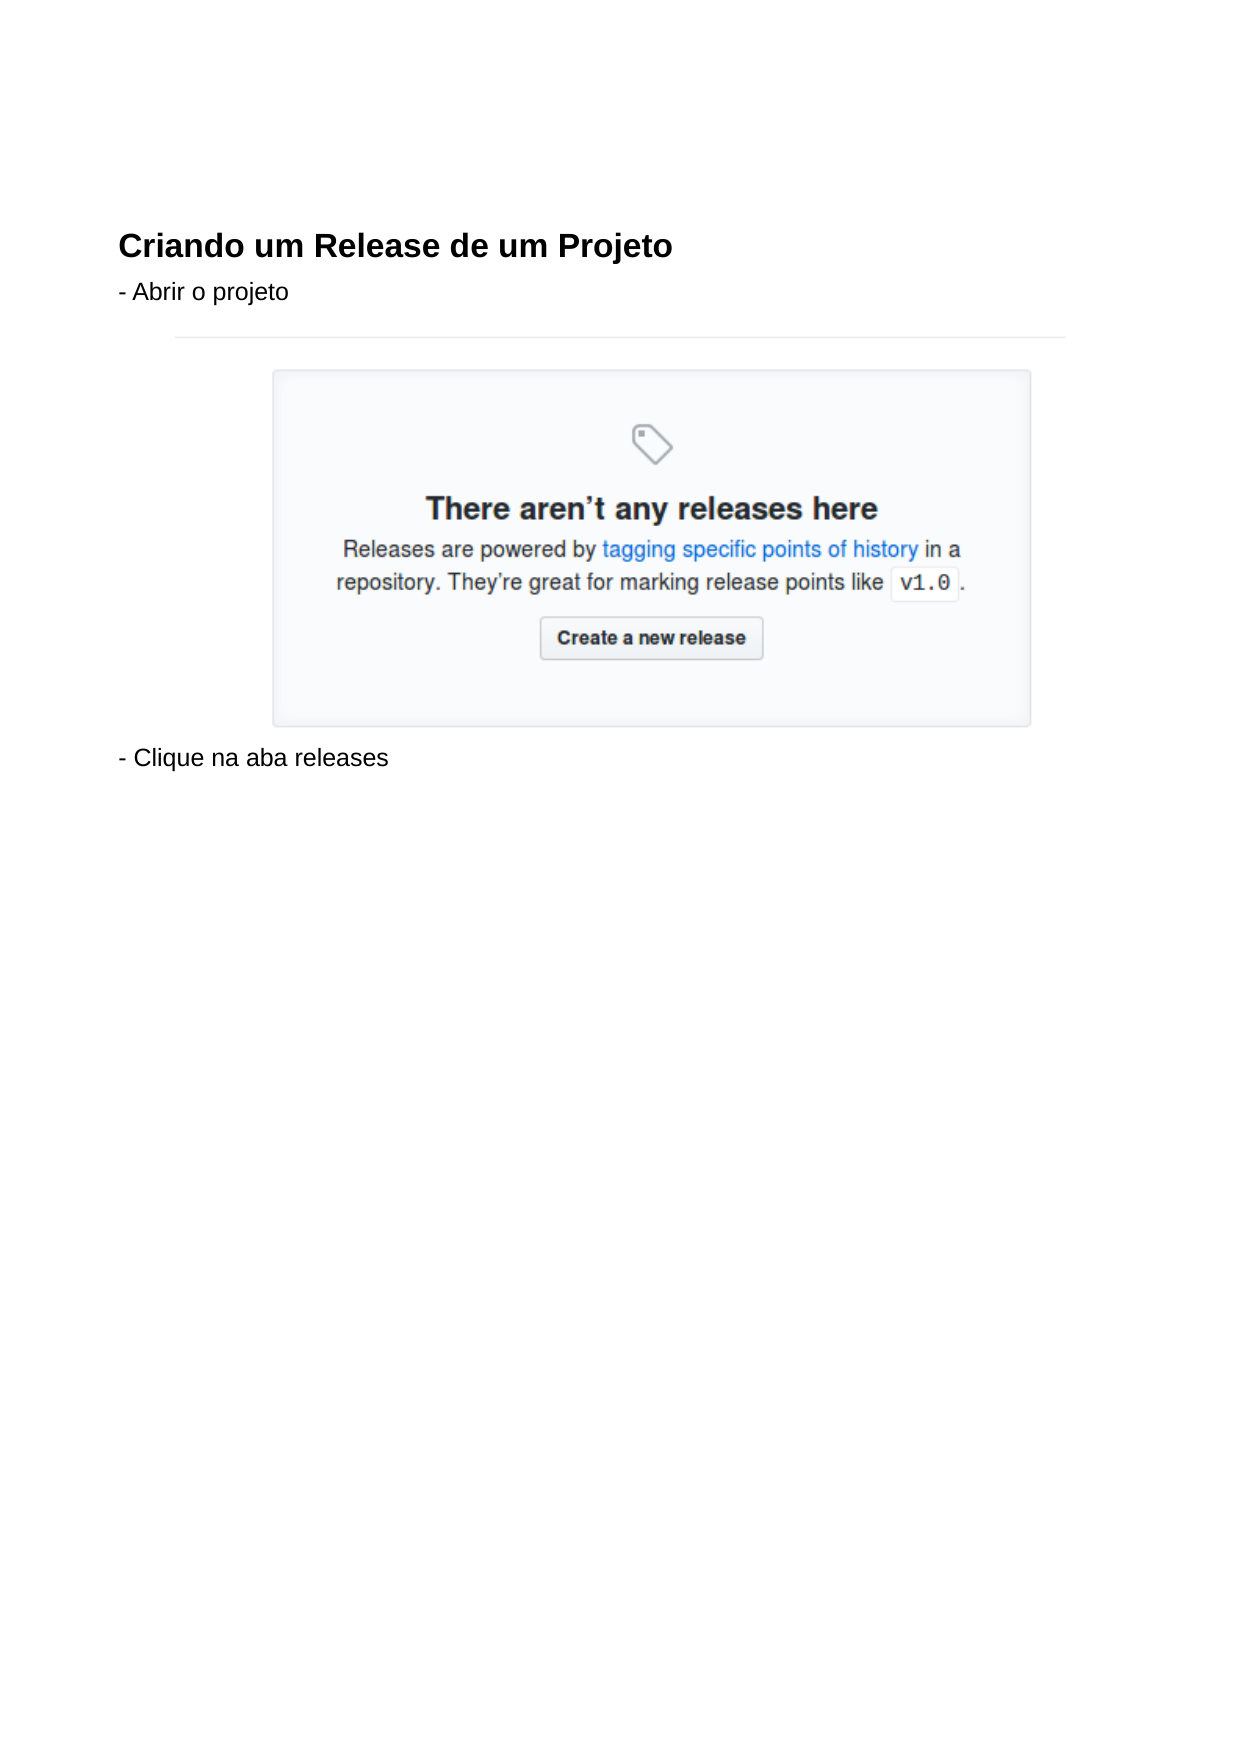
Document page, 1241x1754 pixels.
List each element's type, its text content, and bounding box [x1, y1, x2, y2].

picture [174, 326, 1066, 737]
text - Abrir o projeto [118, 277, 1122, 306]
subtitle Criando um Release de um Projeto [118, 226, 1122, 264]
text - Clique na aba releases [118, 326, 1122, 772]
